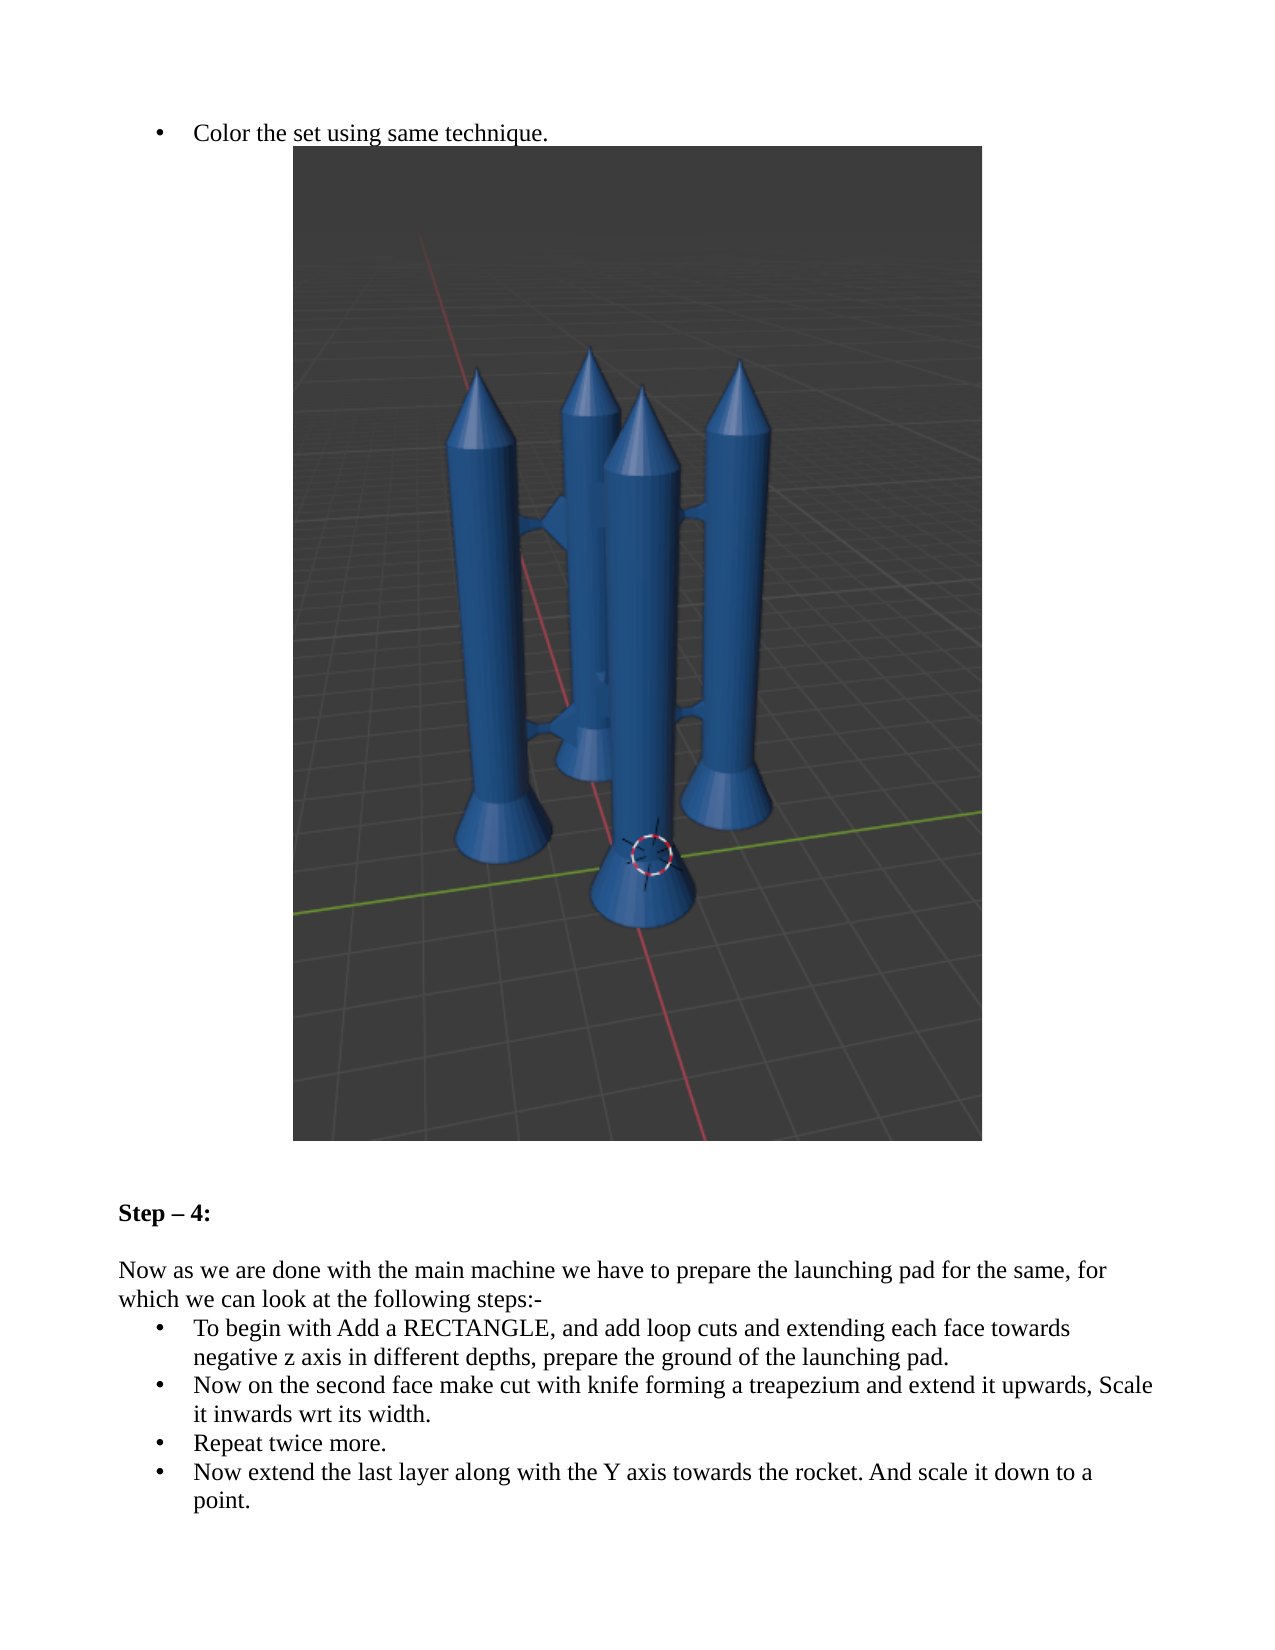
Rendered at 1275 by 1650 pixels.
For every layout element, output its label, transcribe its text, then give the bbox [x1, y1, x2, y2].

text Now as we are done with the main machine we have to prepare the launching pad for the same, for which we can look at the following steps:- [118, 1256, 1157, 1313]
list To begin with Add a RECTANGLE, and add loop cuts and extending each face towards negative z axis in different depths, prepare the ground of the launching pad. [156, 1313, 1157, 1371]
list Now extend the last layer along with the Y axis towards the rocket. And scale it down to a point. [156, 1457, 1157, 1514]
list Color the set using same technique. [156, 118, 1157, 147]
text Step – 4: [118, 1198, 1157, 1227]
list Now on the second face make cut with knife forming a treapezium and extend it upwards, Scale it inwards wrt its width. [156, 1371, 1157, 1428]
picture [293, 146, 983, 1141]
list Repeat twice more. [156, 1428, 1157, 1457]
